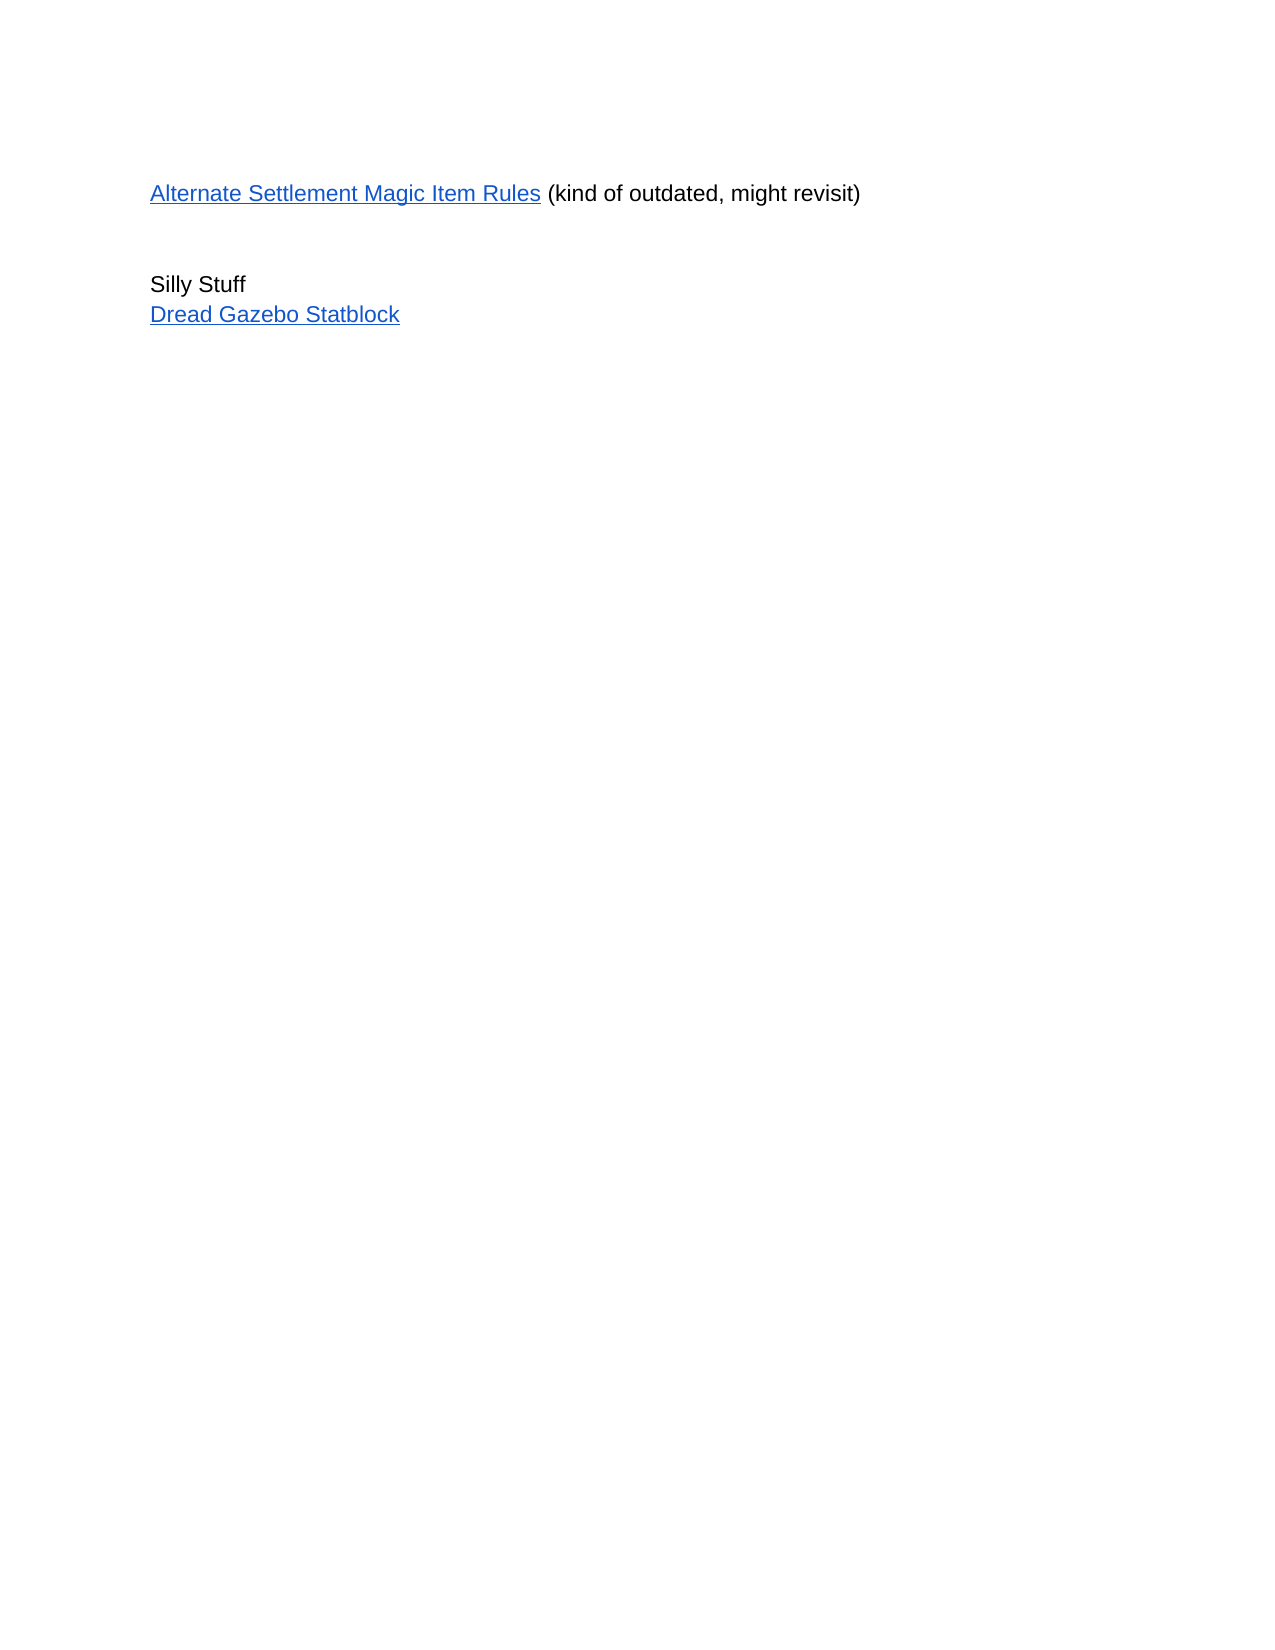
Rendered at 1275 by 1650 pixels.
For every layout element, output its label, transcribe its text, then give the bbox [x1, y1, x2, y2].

text Alternate Settlement Magic Item Rules (kind of outdated, might revisit) [150, 180, 1125, 207]
text Dread Gazebo Statblock [150, 301, 1125, 327]
text Silly Stuff [150, 271, 1125, 297]
